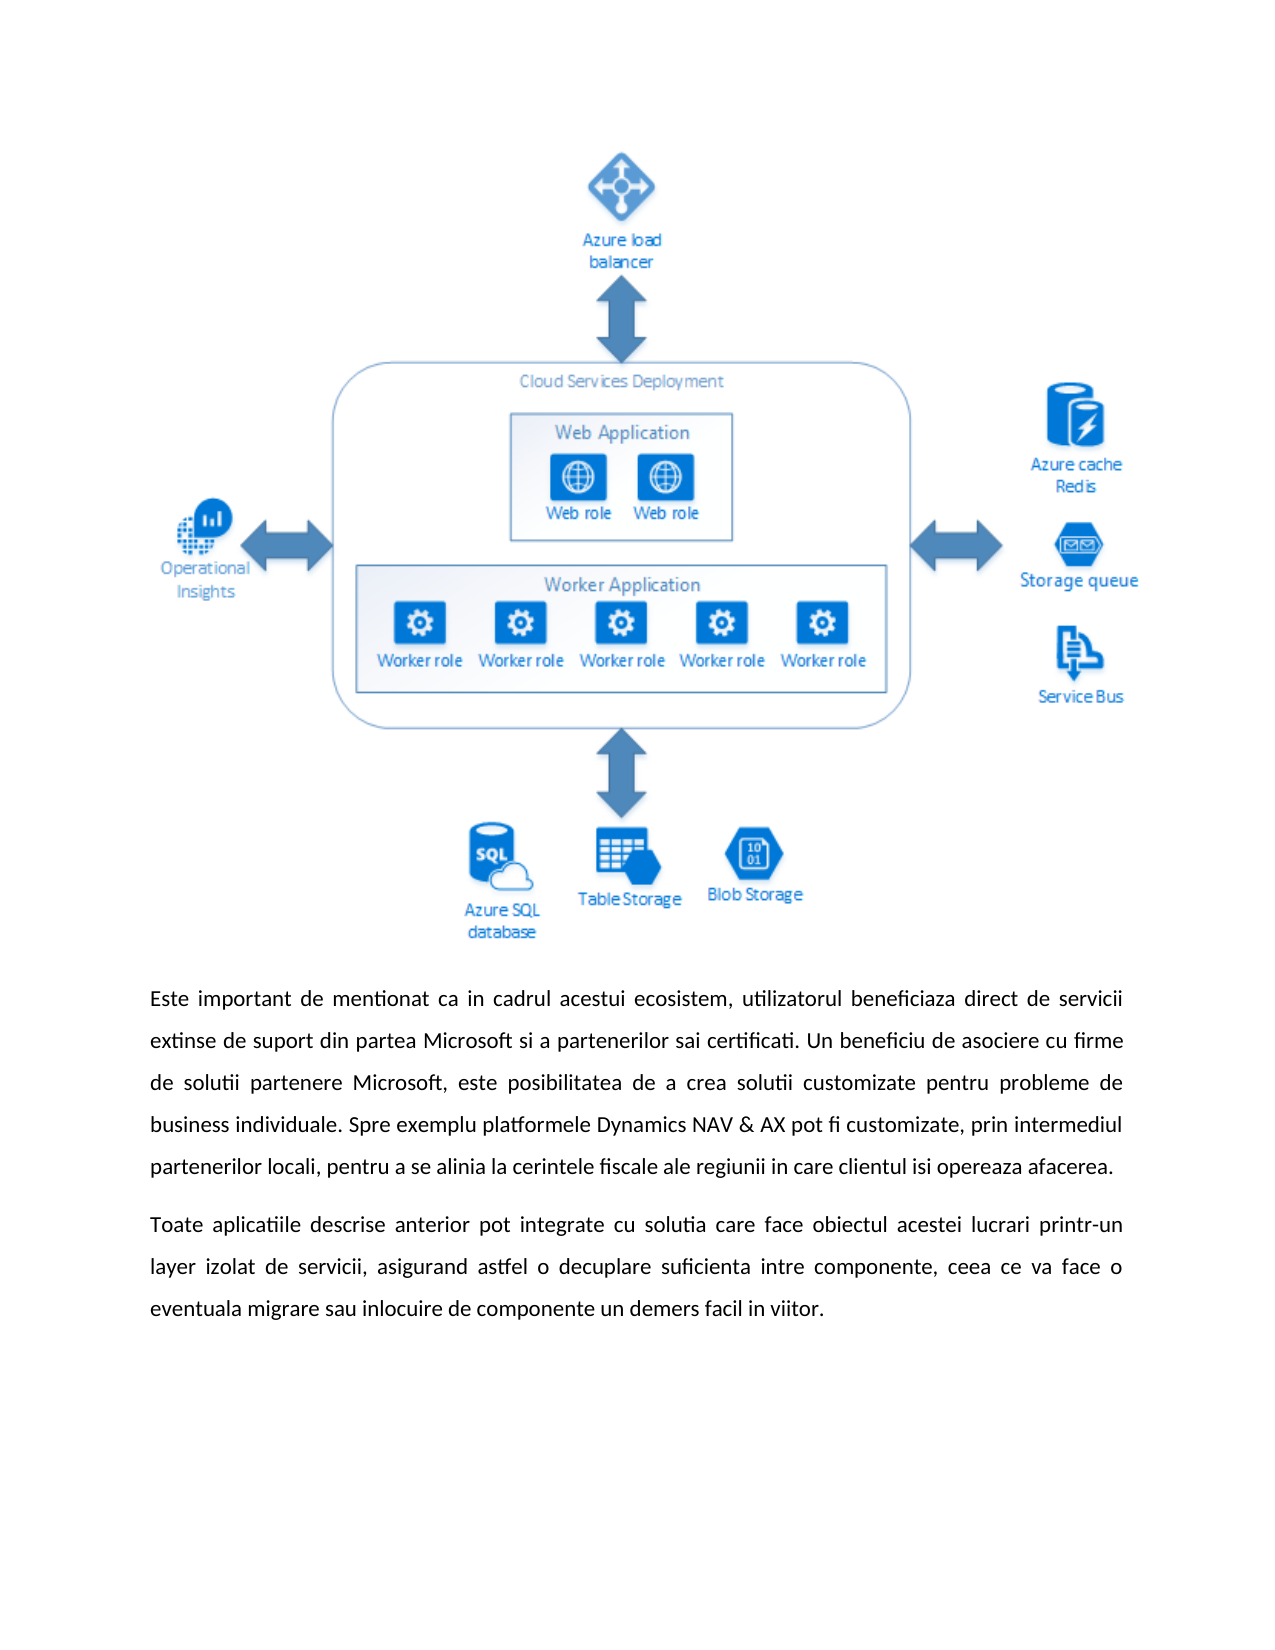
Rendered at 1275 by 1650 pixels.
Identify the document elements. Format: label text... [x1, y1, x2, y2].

text Este important de mentionat ca in cadrul acestui ecosistem, utilizatorul beneficiaza direct de servicii extinse de suport din partea Microsoft si a partenerilor sai certificati. Un beneficiu de asociere cu firme de solutii partenere Microsoft, este posibilitatea de a crea solutii customizate pentru probleme de business individuale. Spre exemplu platformele Dynamics NAV & AX pot fi customizate, prin intermediul partenerilor locali, pentru a se alinia la cerintele fiscale ale regiunii in care clientul isi opereaza afacerea. [150, 984, 1125, 1180]
text Toate aplicatiile descrise anterior pot integrate cu solutia care face obiectul acestei lucrari printr-un layer izolat de servicii, asigurand astfel o decuplare suficienta intre componente, ceea ce va face o eventuala migrare sau inlocuire de componente un demers facil in viitor. [150, 1210, 1125, 1322]
